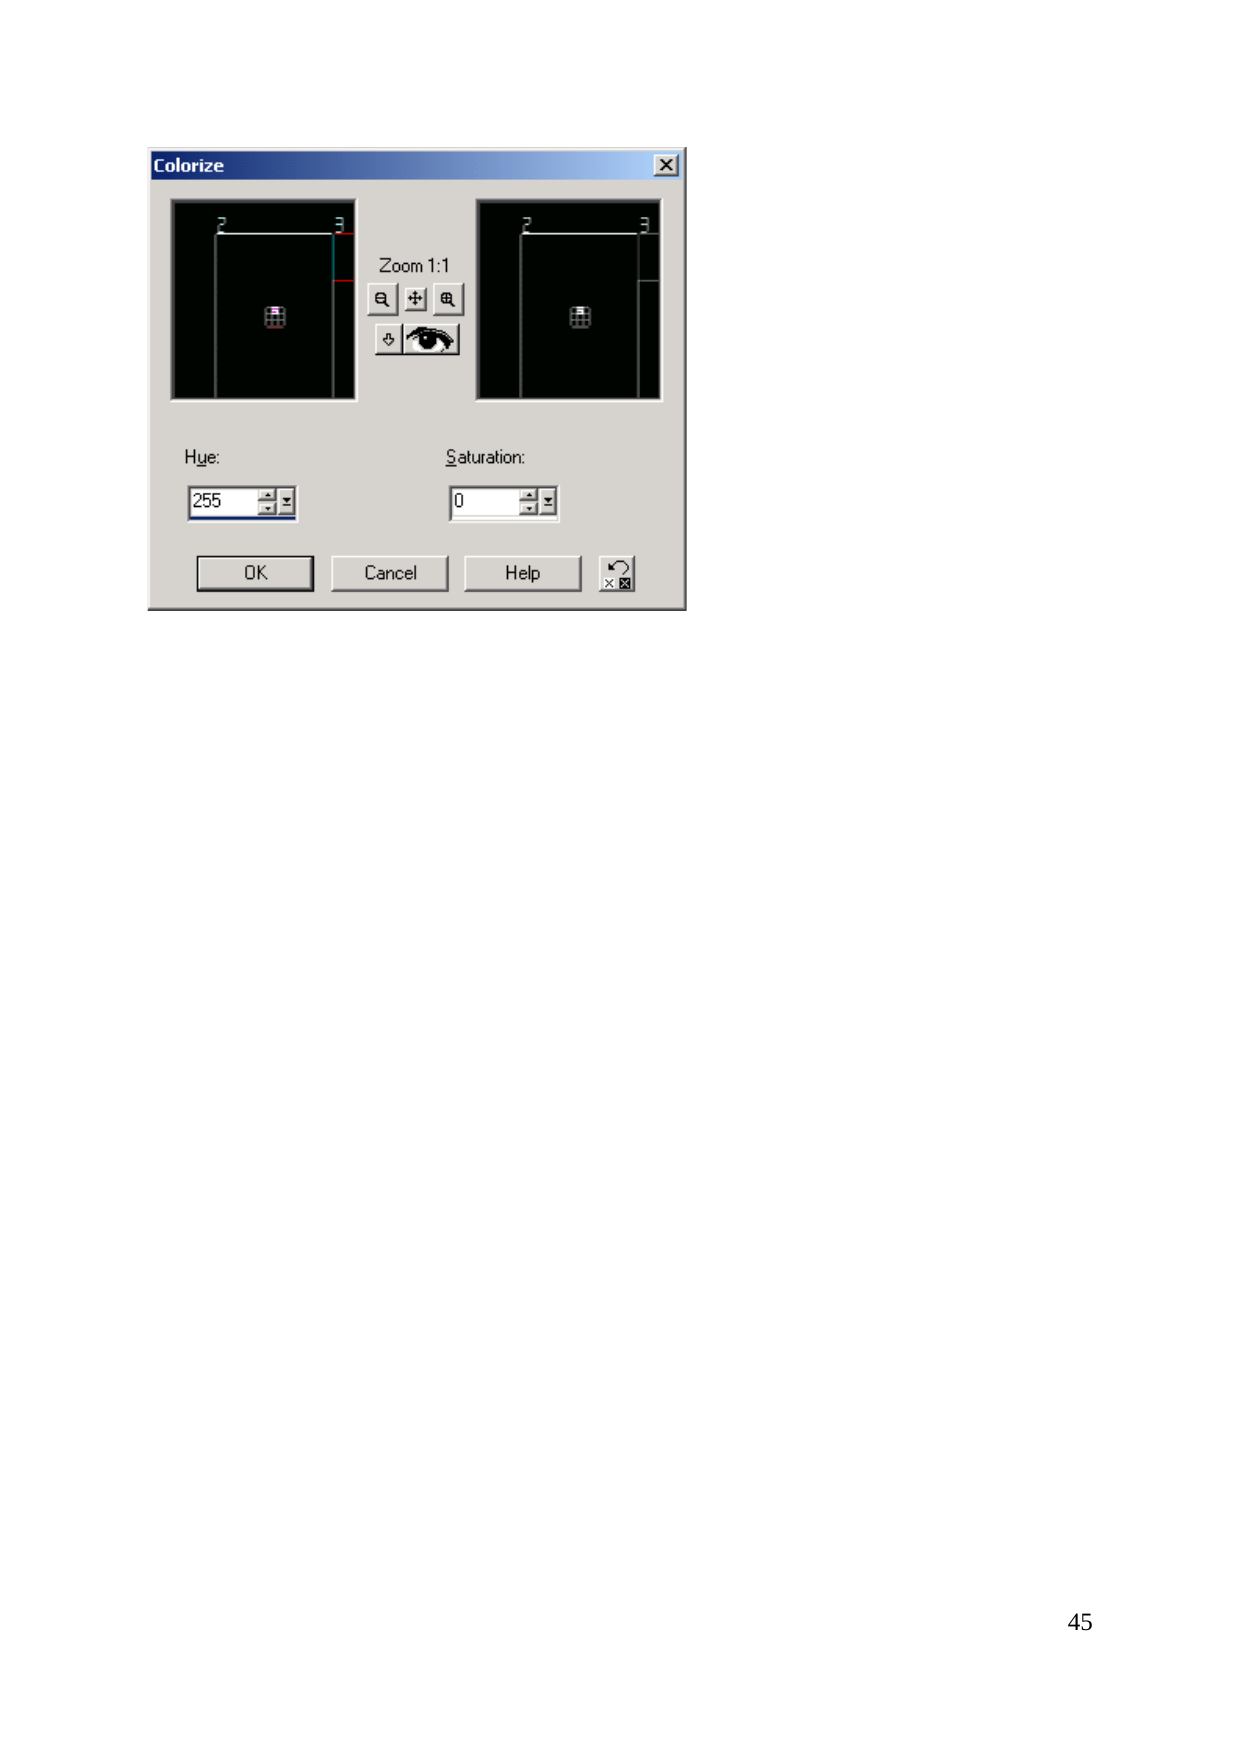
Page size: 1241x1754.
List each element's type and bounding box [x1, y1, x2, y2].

picture [147, 147, 687, 611]
